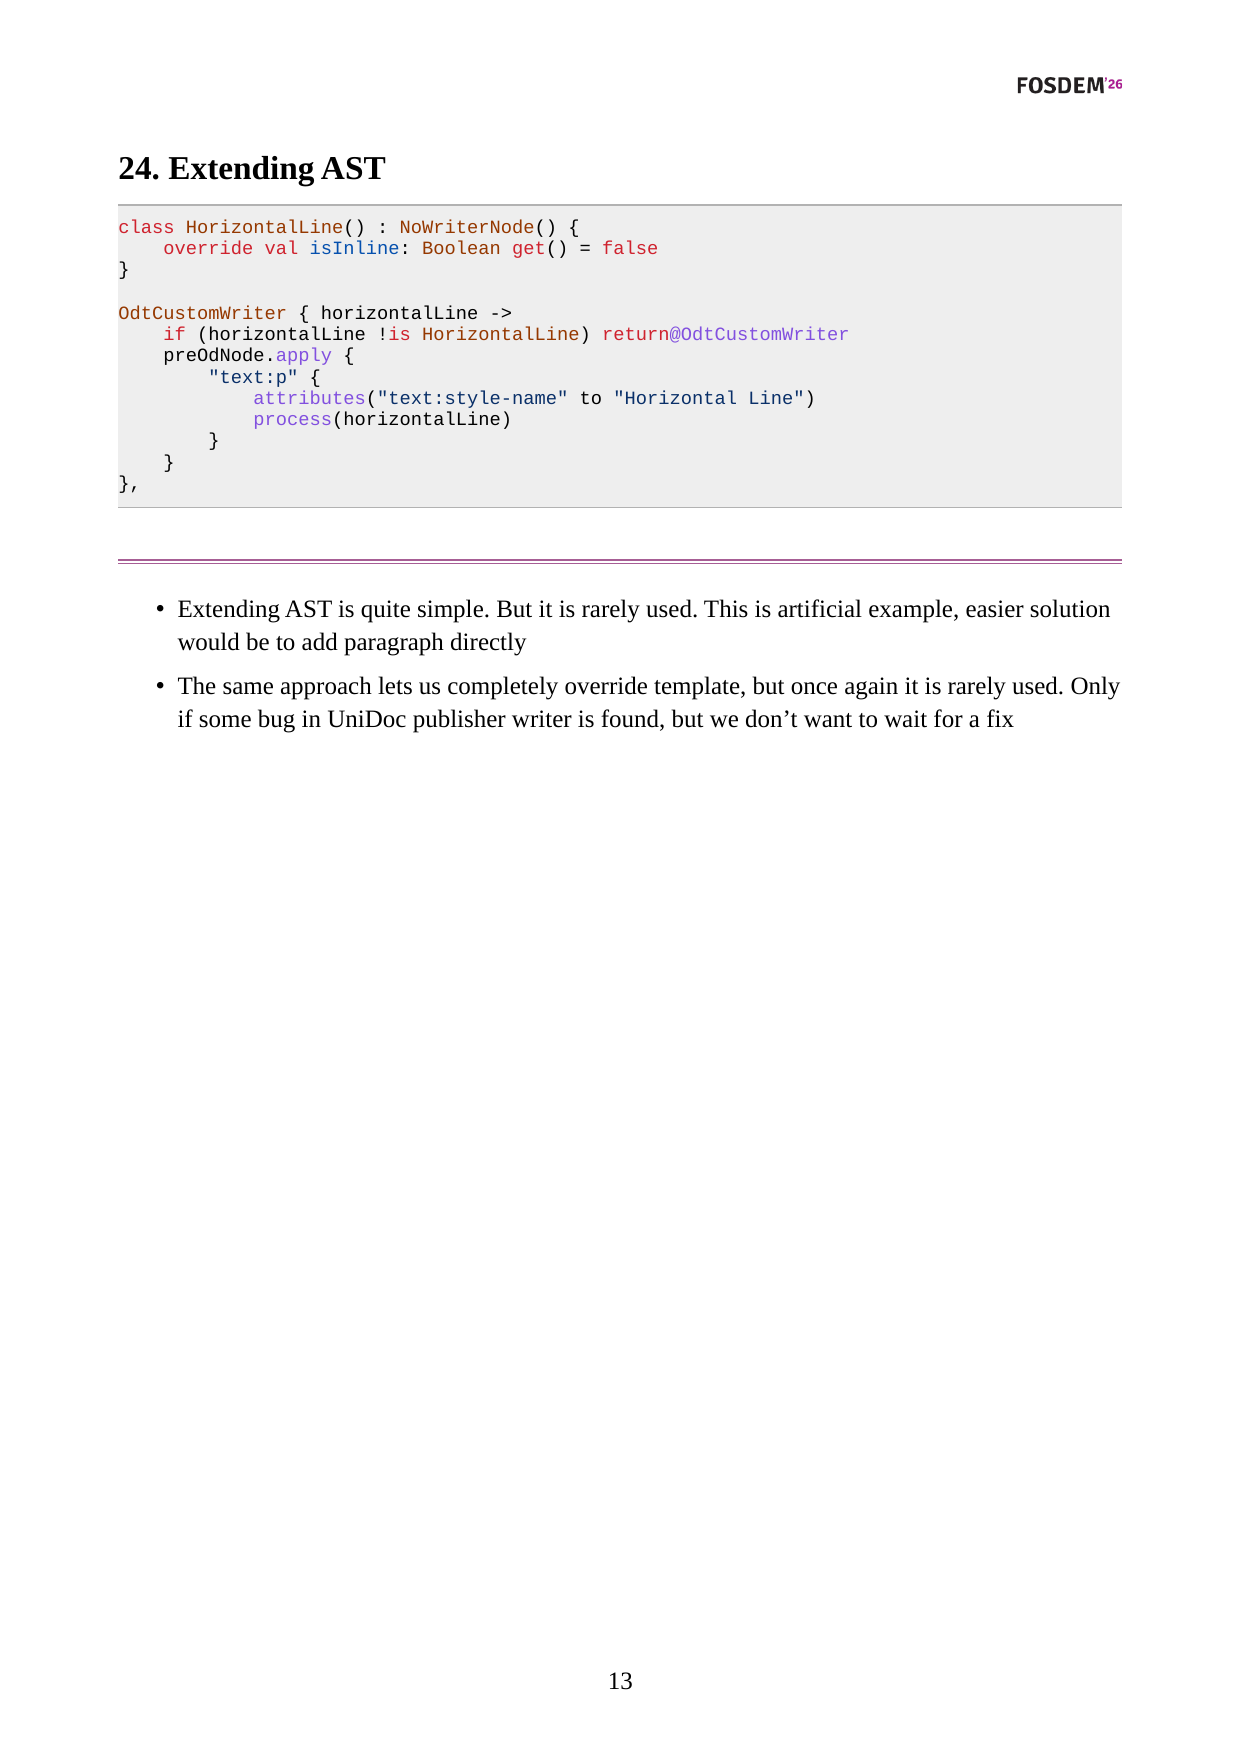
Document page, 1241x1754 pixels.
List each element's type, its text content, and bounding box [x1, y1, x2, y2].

list The same approach lets us completely override template, but once again it is rarely used. Only if some bug in UniDoc publisher writer is found, but we don’t want to wait for a fix [177, 671, 1122, 733]
text OdtCustomWriter { horizontalLine -> if (horizontalLine !is HorizontalLine) return@OdtCustomWriter preOdNode.apply { "text:p" { attributes("text:style-name" to "Horizontal Line") process(horizontalLine) } } }, [118, 290, 1122, 507]
list Extending AST is quite simple. But it is rarely used. This is artificial example, easier solution would be to add paragraph directly [177, 594, 1122, 655]
picture [1017, 76, 1123, 94]
text class HorizontalLine() : NoWriterNode() { override val isInline: Boolean get() = false } [118, 206, 1122, 281]
subtitle 24. Extending AST [118, 148, 1122, 187]
